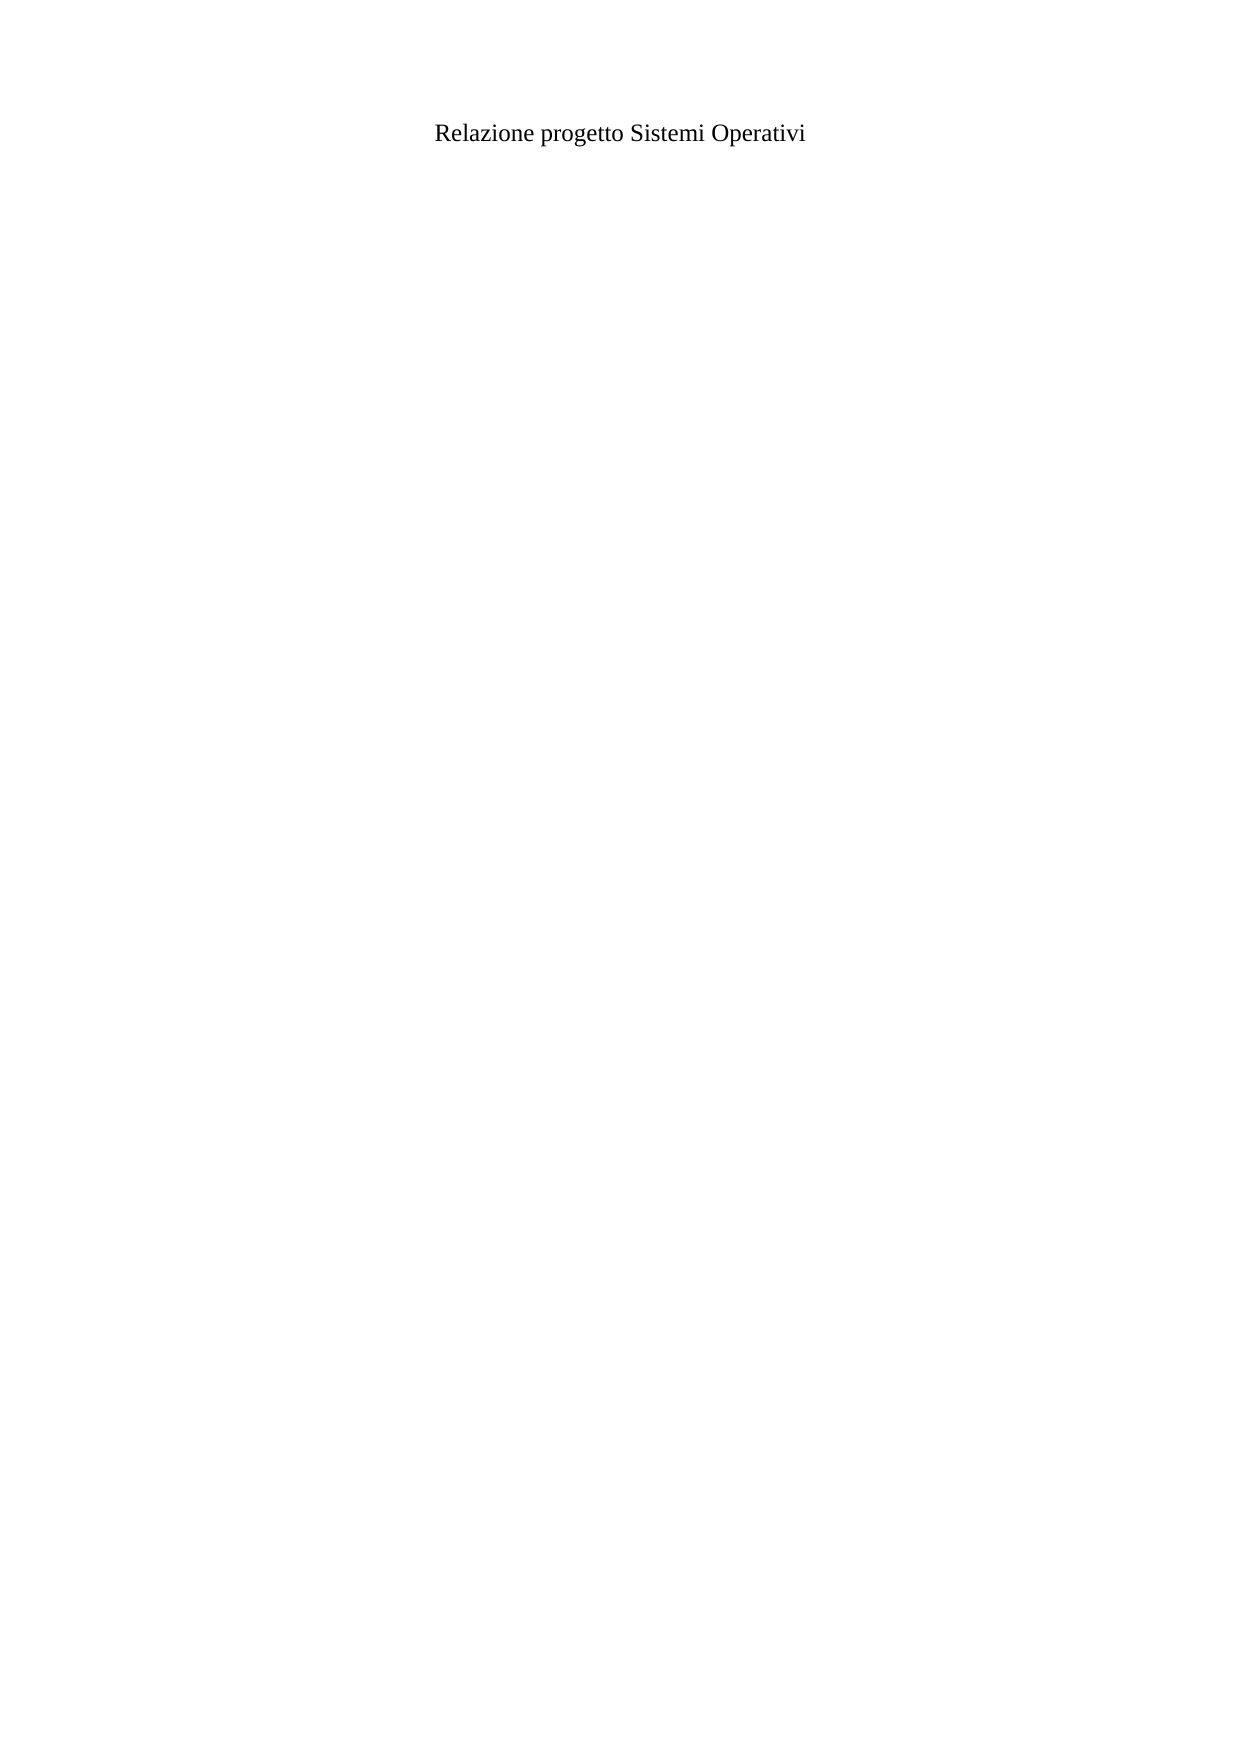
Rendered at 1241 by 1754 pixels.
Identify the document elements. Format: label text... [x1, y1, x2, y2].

text Relazione progetto Sistemi Operativi [118, 118, 1122, 147]
